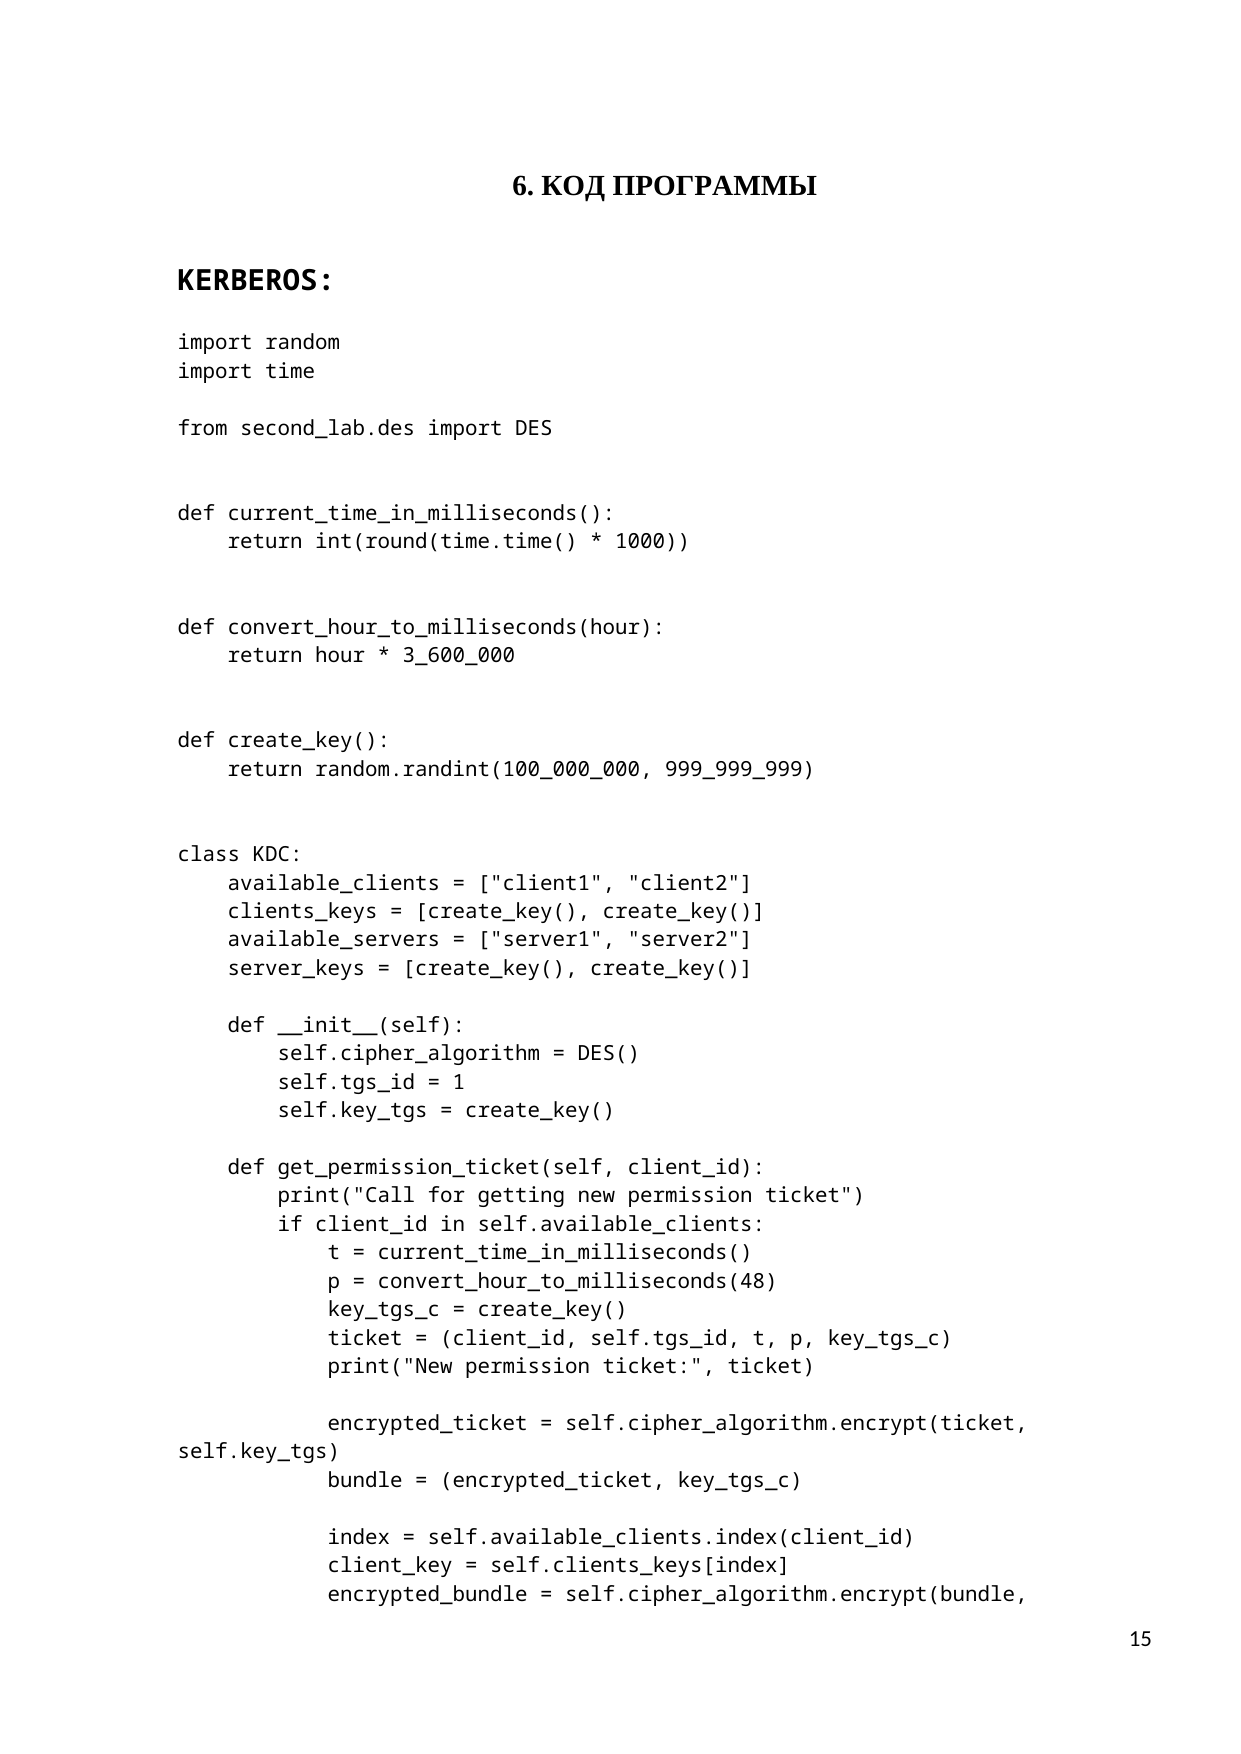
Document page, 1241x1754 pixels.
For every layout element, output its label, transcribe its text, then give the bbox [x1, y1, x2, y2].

text KERBEROS: [177, 260, 1152, 299]
text import random import time from second_lab.des import DES def current_time_in_milliseconds(): return int(round(time.time() * 1000)) def convert_hour_to_milliseconds(hour): return hour * 3_600_000 def create_key(): return random.randint(100_000_000, 999_999_999) class KDC: available_clients = ["client1", "client2"] clients_keys = [create_key(), create_key()] available_servers = ["server1", "server2"] server_keys = [create_key(), create_key()] def __init__(self): self.cipher_algorithm = DES() self.tgs_id = 1 self.key_tgs = create_key() def get_permission_ticket(self, client_id): print("Call for getting new permission ticket") if client_id in self.available_clients: t = current_time_in_milliseconds() p = convert_hour_to_milliseconds(48) key_tgs_c = create_key() ticket = (client_id, self.tgs_id, t, p, key_tgs_c) print("New permission ticket:", ticket) encrypted_ticket = self.cipher_algorithm.encrypt(ticket, self.key_tgs) bundle = (encrypted_ticket, key_tgs_c) index = self.available_clients.index(client_id) client_key = self.clients_keys[index] encrypted_bundle = self.cipher_algorithm.encrypt(bundle, [177, 327, 1152, 1607]
subtitle 6. КОД ПРОГРАММЫ [177, 168, 1152, 202]
